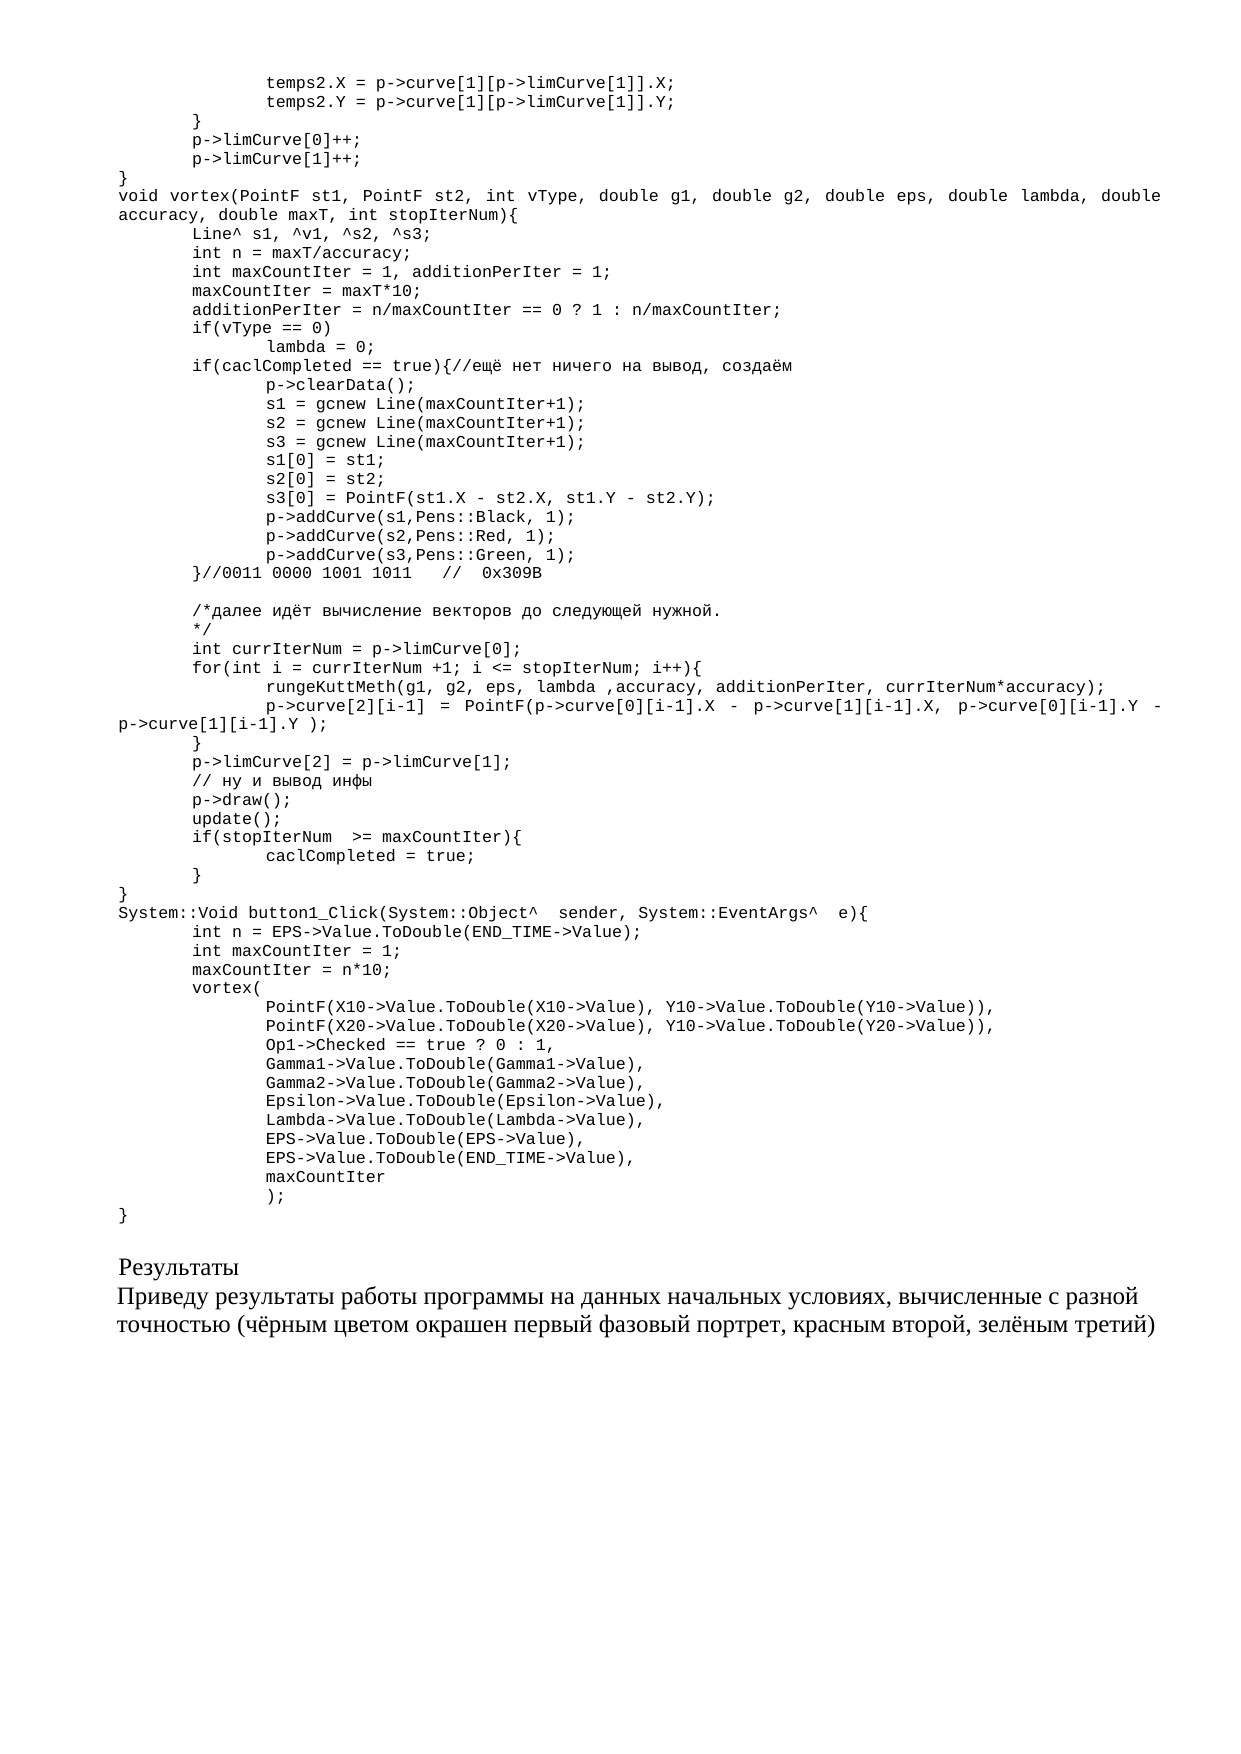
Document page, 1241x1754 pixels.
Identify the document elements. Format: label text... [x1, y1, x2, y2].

text */ [118, 622, 1162, 641]
text lambda = 0; [118, 339, 1162, 358]
text EPS->Value.ToDouble(EPS->Value), [118, 1131, 1162, 1149]
text rungeKuttMeth(g1, g2, eps, lambda ,accuracy, additionPerIter, currIterNum*accuracy); [118, 678, 1162, 697]
text } [118, 1206, 1162, 1225]
text Epsilon->Value.ToDouble(Epsilon->Value), [118, 1093, 1162, 1112]
text PointF(X10->Value.ToDouble(X10->Value), Y10->Value.ToDouble(Y10->Value)), [118, 999, 1162, 1018]
text void vortex(PointF st1, PointF st2, int vType, double g1, double g2, double eps, double lambda, double accuracy, double maxT, int stopIterNum){ [118, 188, 1162, 226]
text Op1->Checked == true ? 0 : 1, [118, 1036, 1162, 1055]
text // ну и вывод инфы [118, 772, 1162, 791]
text }//0011 0000 1001 1011 // 0x309B [118, 565, 1162, 584]
text if(vType == 0) [118, 320, 1162, 339]
text int maxCountIter = 1; [118, 942, 1162, 961]
text p->limCurve[2] = p->limCurve[1]; [118, 754, 1162, 772]
text System::Void button1_Click(System::Object^ sender, System::EventArgs^ e){ [118, 904, 1162, 923]
text p->addCurve(s2,Pens::Red, 1); [118, 527, 1162, 546]
text caclCompleted = true; [118, 848, 1162, 867]
text } [118, 113, 1162, 131]
text int currIterNum = p->limCurve[0]; [118, 641, 1162, 659]
text } [118, 867, 1162, 886]
text p->draw(); [118, 791, 1162, 810]
text Результаты [118, 1252, 1162, 1281]
text Gamma1->Value.ToDouble(Gamma1->Value), [118, 1055, 1162, 1074]
text s2 = gcnew Line(maxCountIter+1); [118, 414, 1162, 433]
text s2[0] = st2; [118, 471, 1162, 490]
text update(); [118, 810, 1162, 829]
text ); [118, 1187, 1162, 1206]
text vortex( [118, 980, 1162, 999]
text } [118, 735, 1162, 754]
text Lambda->Value.ToDouble(Lambda->Value), [118, 1112, 1162, 1131]
text for(int i = currIterNum +1; i <= stopIterNum; i++){ [118, 659, 1162, 678]
text if(stopIterNum >= maxCountIter){ [118, 829, 1162, 848]
text s1 = gcnew Line(maxCountIter+1); [118, 395, 1162, 414]
text maxCountIter = n*10; [118, 961, 1162, 980]
text if(caclCompleted == true){//ещё нет ничего на вывод, создаём [118, 358, 1162, 377]
text Gamma2->Value.ToDouble(Gamma2->Value), [118, 1074, 1162, 1093]
text additionPerIter = n/maxCountIter == 0 ? 1 : n/maxCountIter; [118, 301, 1162, 320]
text Line^ s1, ^v1, ^s2, ^s3; [118, 226, 1162, 244]
text p->limCurve[1]++; [118, 150, 1162, 169]
text s3 = gcnew Line(maxCountIter+1); [118, 433, 1162, 452]
text int n = EPS->Value.ToDouble(END_TIME->Value); [118, 923, 1162, 942]
text } [118, 169, 1162, 188]
text p->clearData(); [118, 377, 1162, 395]
text PointF(X20->Value.ToDouble(X20->Value), Y10->Value.ToDouble(Y20->Value)), [118, 1018, 1162, 1036]
text /*далее идёт вычисление векторов до следующей нужной. [118, 603, 1162, 622]
text Приведу результаты работы программы на данных начальных условиях, вычисленные с разной точностью (чёрным цветом окрашен первый фазовый портрет, красным второй, зелёным третий) [117, 1281, 1162, 1338]
text EPS->Value.ToDouble(END_TIME->Value), [118, 1149, 1162, 1168]
text int n = maxT/accuracy; [118, 244, 1162, 263]
text temps2.X = p->curve[1][p->limCurve[1]].X; [118, 75, 1162, 94]
text } [118, 886, 1162, 904]
text s1[0] = st1; [118, 452, 1162, 471]
text s3[0] = PointF(st1.X - st2.X, st1.Y - st2.Y); [118, 490, 1162, 508]
text p->limCurve[0]++; [118, 131, 1162, 150]
text p->curve[2][i-1] = PointF(p->curve[0][i-1].X - p->curve[1][i-1].X, p->curve[0][i-1].Y - p->curve[1][i-1].Y ); [118, 697, 1162, 735]
text p->addCurve(s3,Pens::Green, 1); [118, 546, 1162, 565]
text temps2.Y = p->curve[1][p->limCurve[1]].Y; [118, 94, 1162, 113]
text int maxCountIter = 1, additionPerIter = 1; [118, 263, 1162, 282]
text p->addCurve(s1,Pens::Black, 1); [118, 508, 1162, 527]
text maxCountIter [118, 1168, 1162, 1187]
text maxCountIter = maxT*10; [118, 282, 1162, 301]
